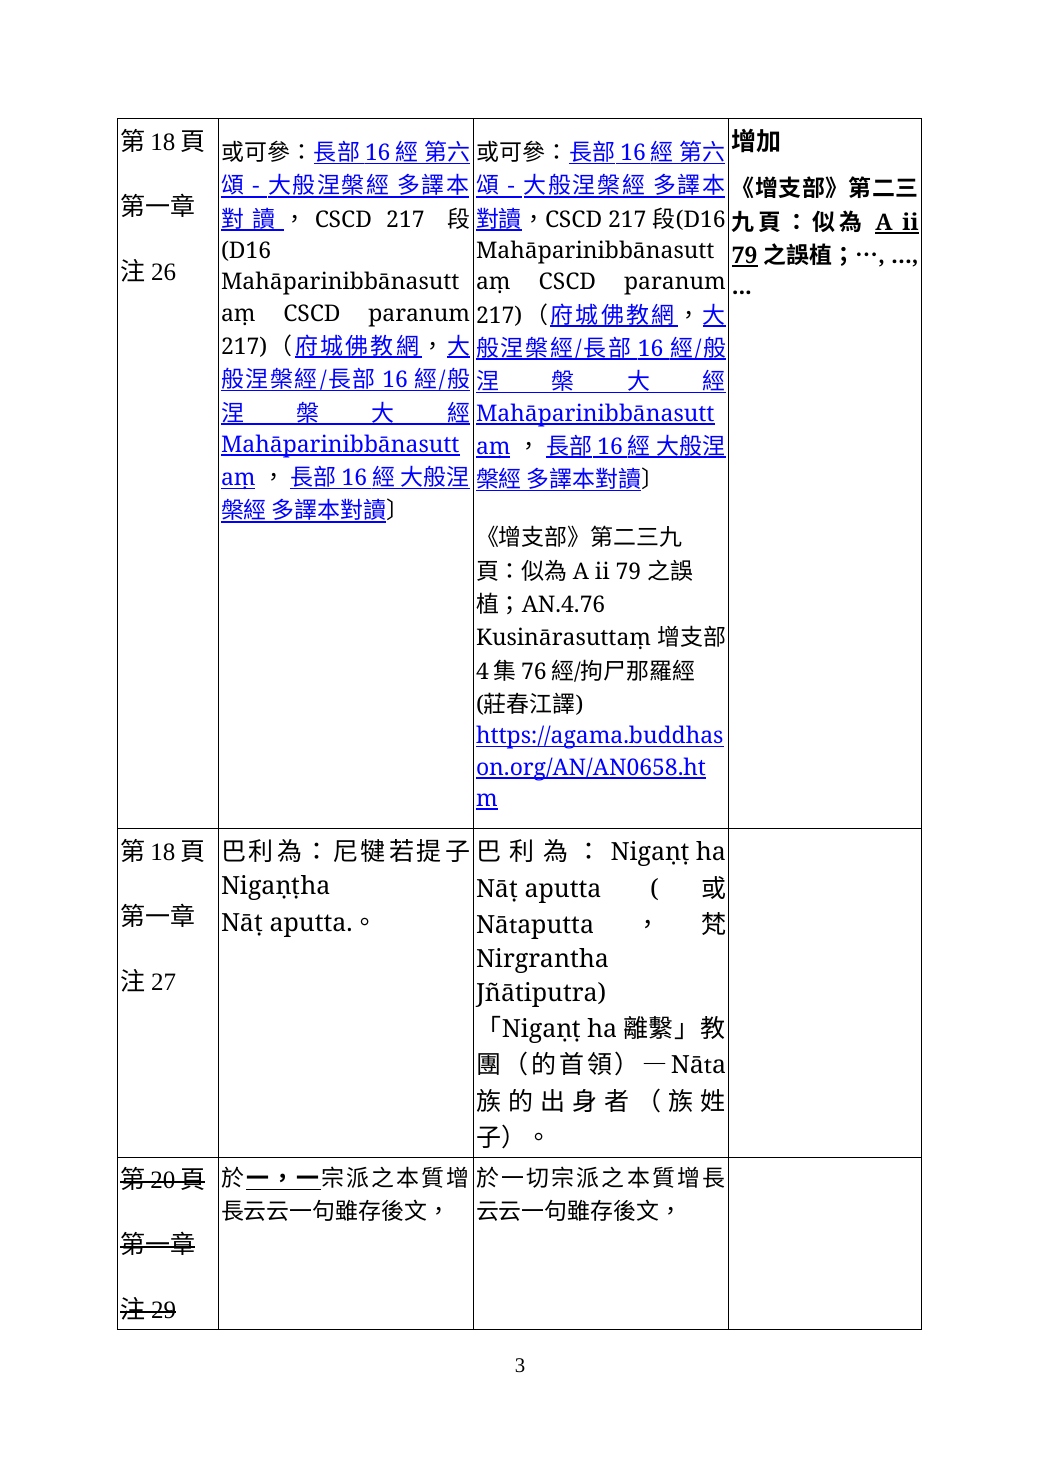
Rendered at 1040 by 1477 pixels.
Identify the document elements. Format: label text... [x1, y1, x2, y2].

table_cell 於一切宗派之本質增長云云一句雖存後文， [474, 1158, 728, 1329]
table_cell 或可參：長部16經 第六頌 - 大般涅槃經 多譯本對讀，CSCD 217 段(D16 Mahāparinibbānasuttaṃ CSCD paranum 217)（府城佛教網，大般涅槃經/長部16經/般涅槃大經 Mahāparinibbānasuttaṃ ， 長部16經 大般涅槃經 多譯本對讀〕 《增支部》第二三九頁：似為 A ii 79 之誤植；AN.4.76 Kusinārasuttaṃ 增支部4集76經/拘尸那羅經(莊春江譯) https://agama.buddhason.org/AN/AN0658.htm [474, 119, 728, 828]
table_cell [729, 1158, 921, 1329]
table_cell 增加 《增支部》第二三九頁：似為 A ii 79 之誤植；…, …, ... [729, 119, 921, 828]
table_cell 或可參：長部16經 第六頌 - 大般涅槃經 多譯本對讀，CSCD 217 段(D16 Mahāparinibbānasuttaṃ CSCD paranum 217)（府城佛教網，大般涅槃經/長部16經/般涅槃大經 Mahāparinibbānasuttaṃ ， 長部16經 大般涅槃經 多譯本對讀〕 [219, 119, 473, 828]
table_cell 第20頁 第一章 注 29 [118, 1158, 218, 1329]
table_cell 巴利為：尼犍若提子 Nigaṇṭha Nāṭaputta.。 [219, 829, 473, 1157]
table_cell 第18頁 第一章 注 26 [118, 119, 218, 828]
table_cell [729, 829, 921, 1157]
table_cell 巴利為：Nigaṇṭha Nāṭaputta (或Nātaputta，梵Nirgrantha Jñātiputra)「Nigaṇṭha離繫」教團（的首領）—Nāta族的出身者（族姓子）。 [474, 829, 728, 1157]
table_cell 於一，一宗派之本質增長云云一句雖存後文， [219, 1158, 473, 1329]
table_cell 第18頁 第一章 注 27 [118, 829, 218, 1157]
